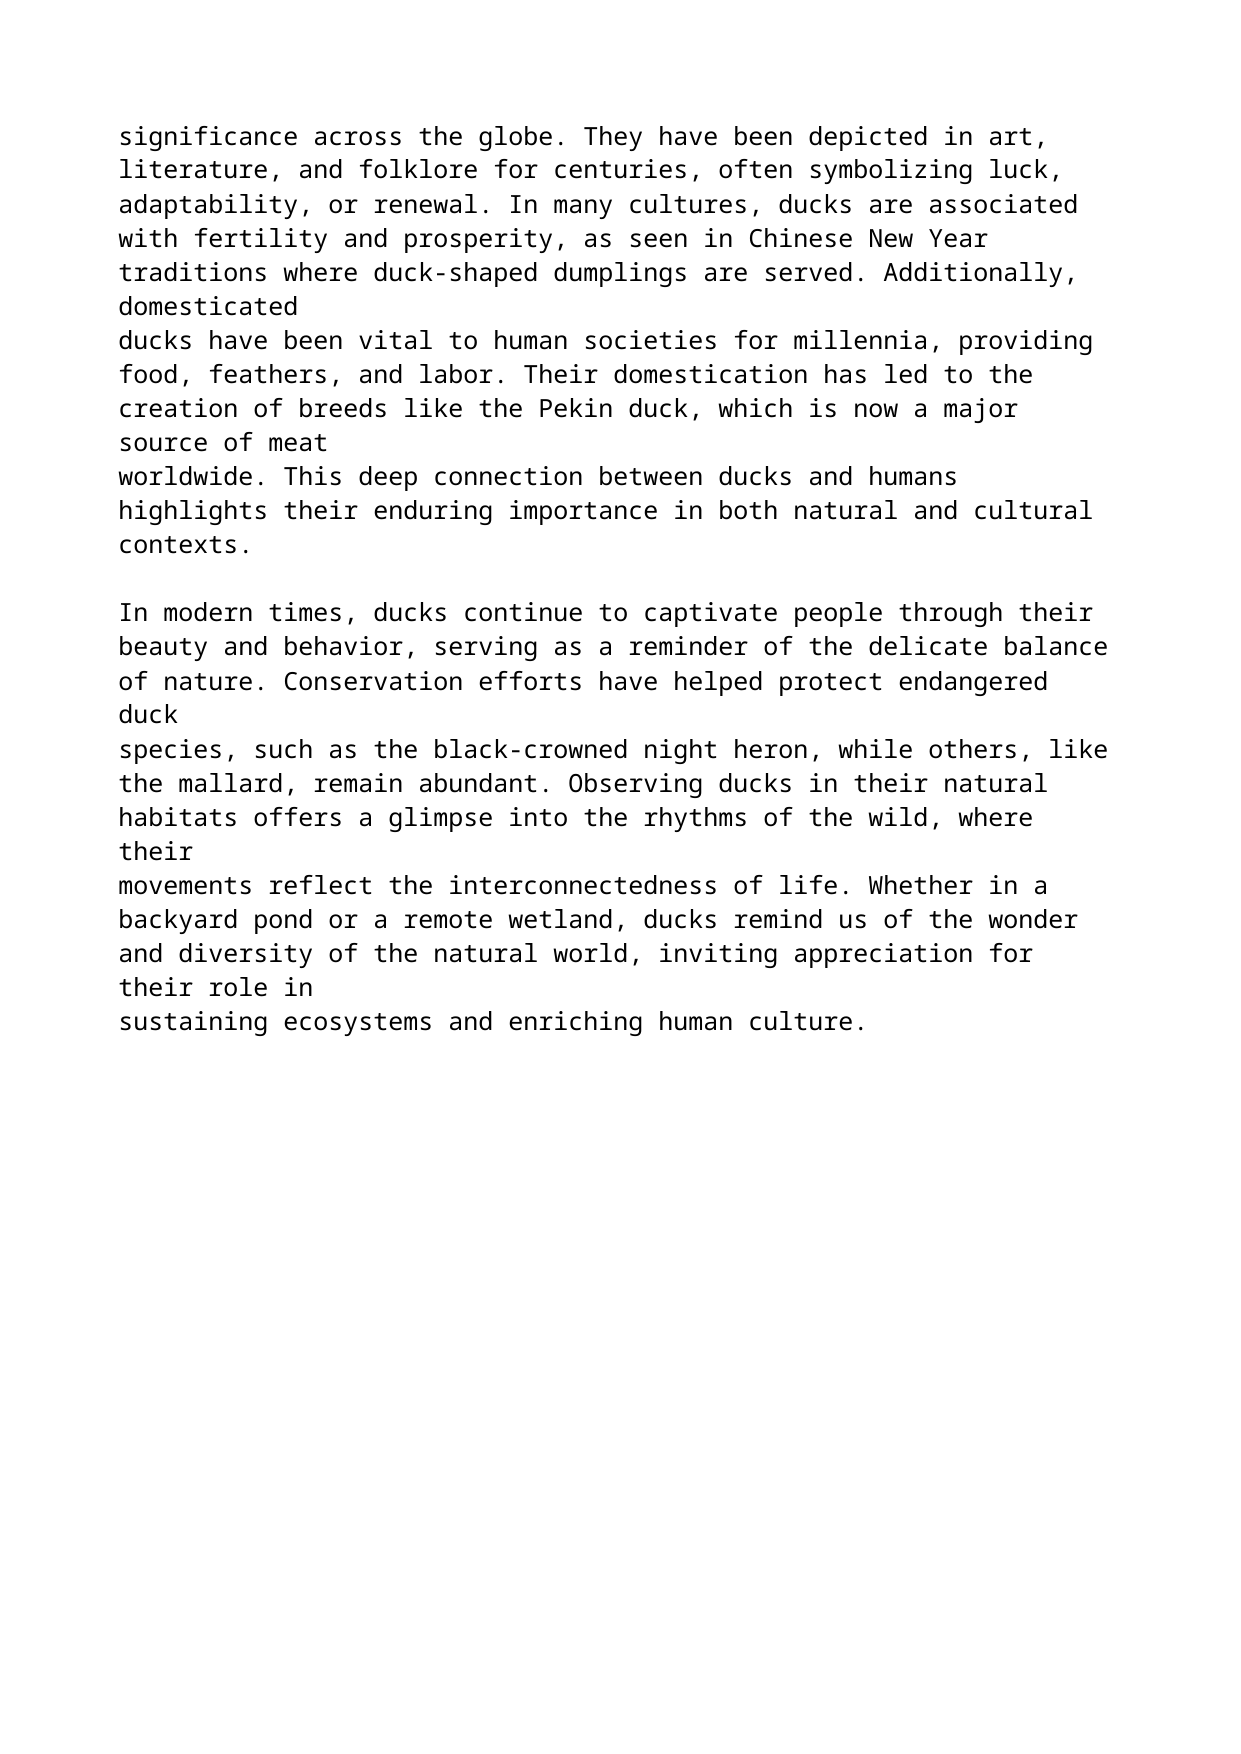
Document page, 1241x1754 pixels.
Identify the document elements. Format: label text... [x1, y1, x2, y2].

text significance across the globe. They have been depicted in art, literature, and folklore for centuries, often symbolizing luck, adaptability, or renewal. In many cultures, ducks are associated with fertility and prosperity, as seen in Chinese New Year traditions where duck-shaped dumplings are served. Additionally, domesticated ducks have been vital to human societies for millennia, providing food, feathers, and labor. Their domestication has led to the creation of breeds like the Pekin duck, which is now a major source of meat worldwide. This deep connection between ducks and humans highlights their enduring importance in both natural and cultural contexts. In modern times, ducks continue to captivate people through their beauty and behavior, serving as a reminder of the delicate balance of nature. Conservation efforts have helped protect endangered duck species, such as the black-crowned night heron, while others, like the mallard, remain abundant. Observing ducks in their natural habitats offers a glimpse into the rhythms of the wild, where their movements reflect the interconnectedness of life. Whether in a backyard pond or a remote wetland, ducks remind us of the wonder and diversity of the natural world, inviting appreciation for their role in sustaining ecosystems and enriching human culture. [118, 118, 1122, 1106]
